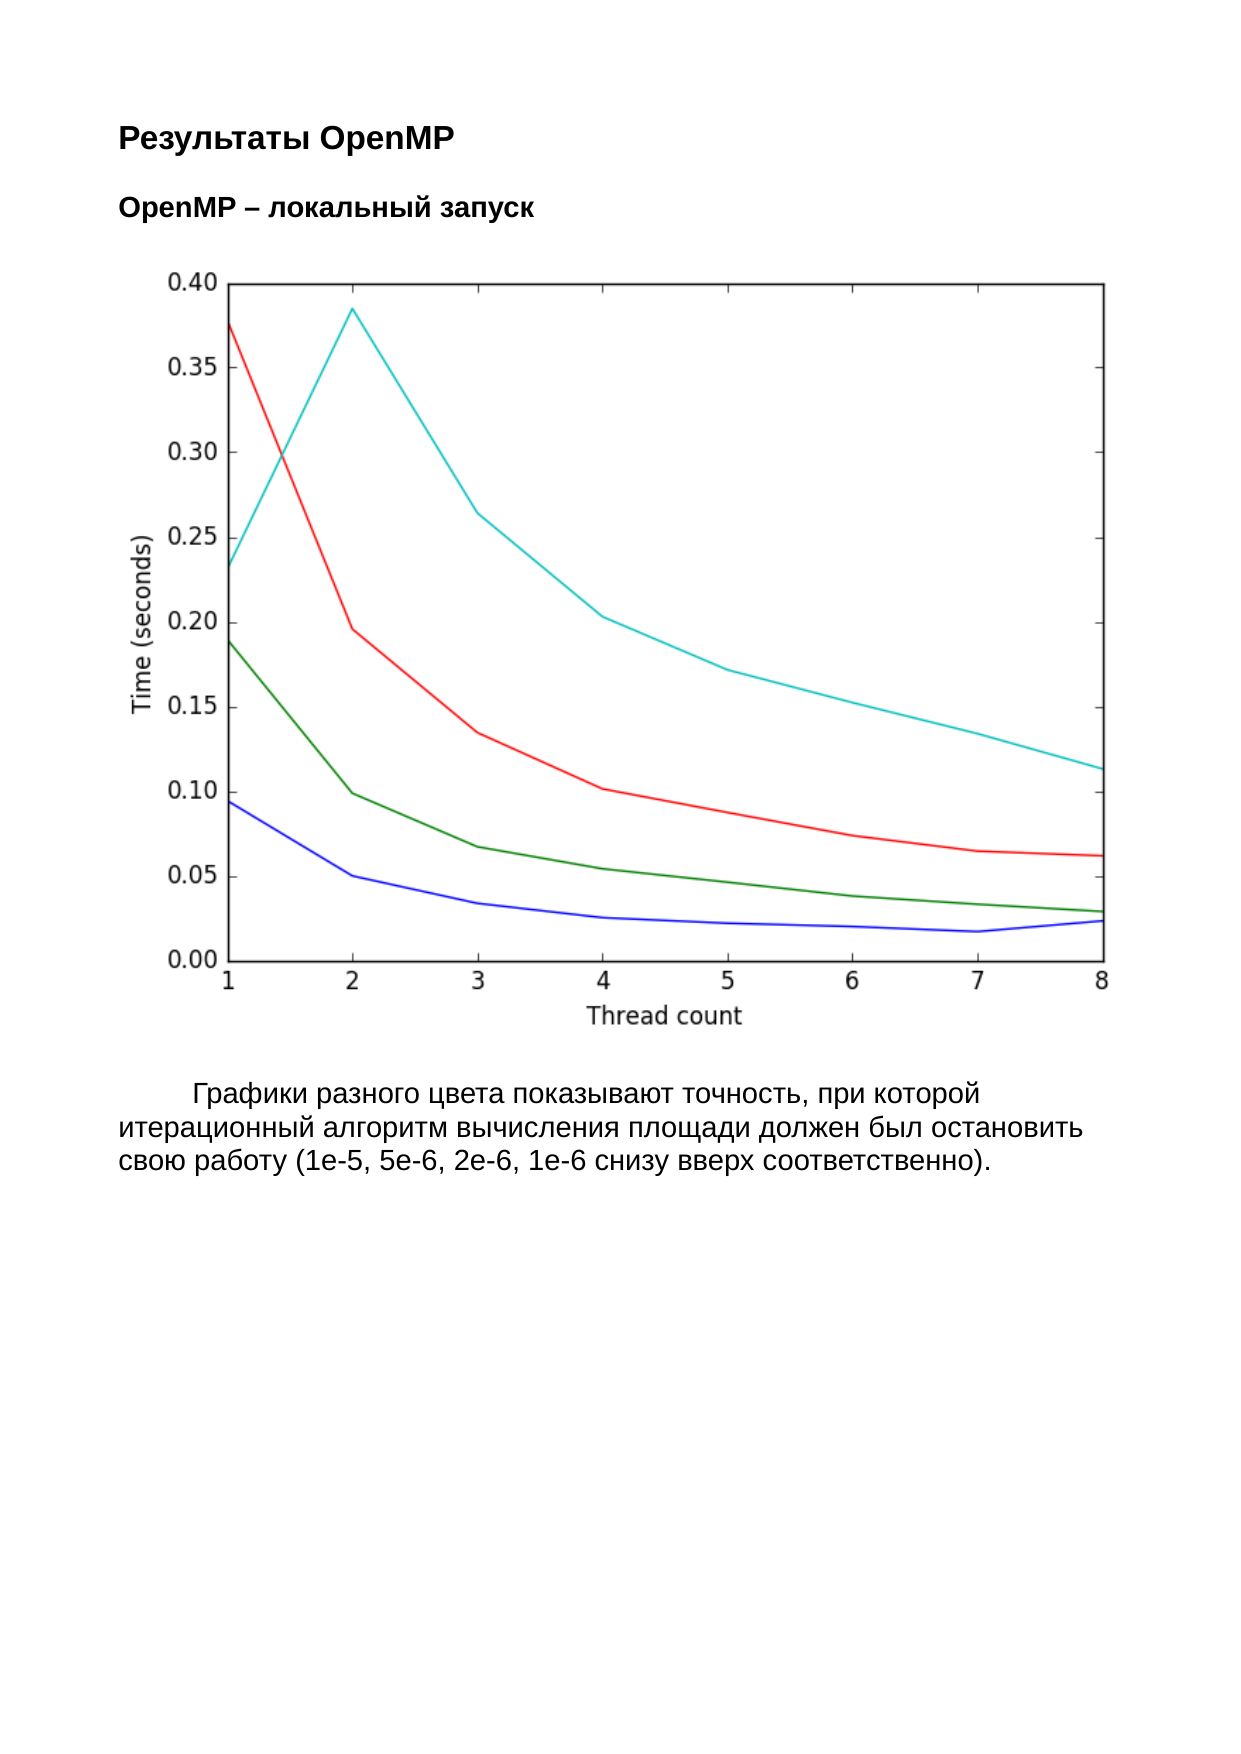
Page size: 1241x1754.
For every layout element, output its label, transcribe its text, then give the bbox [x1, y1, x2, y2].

text OpenMP – локальный запуск [118, 190, 1122, 224]
picture [118, 257, 1123, 1043]
text Результаты OpenMP [118, 118, 1122, 157]
text Графики разного цвета показывают точность, при которой итерационный алгоритм вычисления площади должен был остановить свою работу (1e-5, 5e-6, 2e-6, 1e-6 снизу вверх соответственно). [118, 1076, 1122, 1177]
